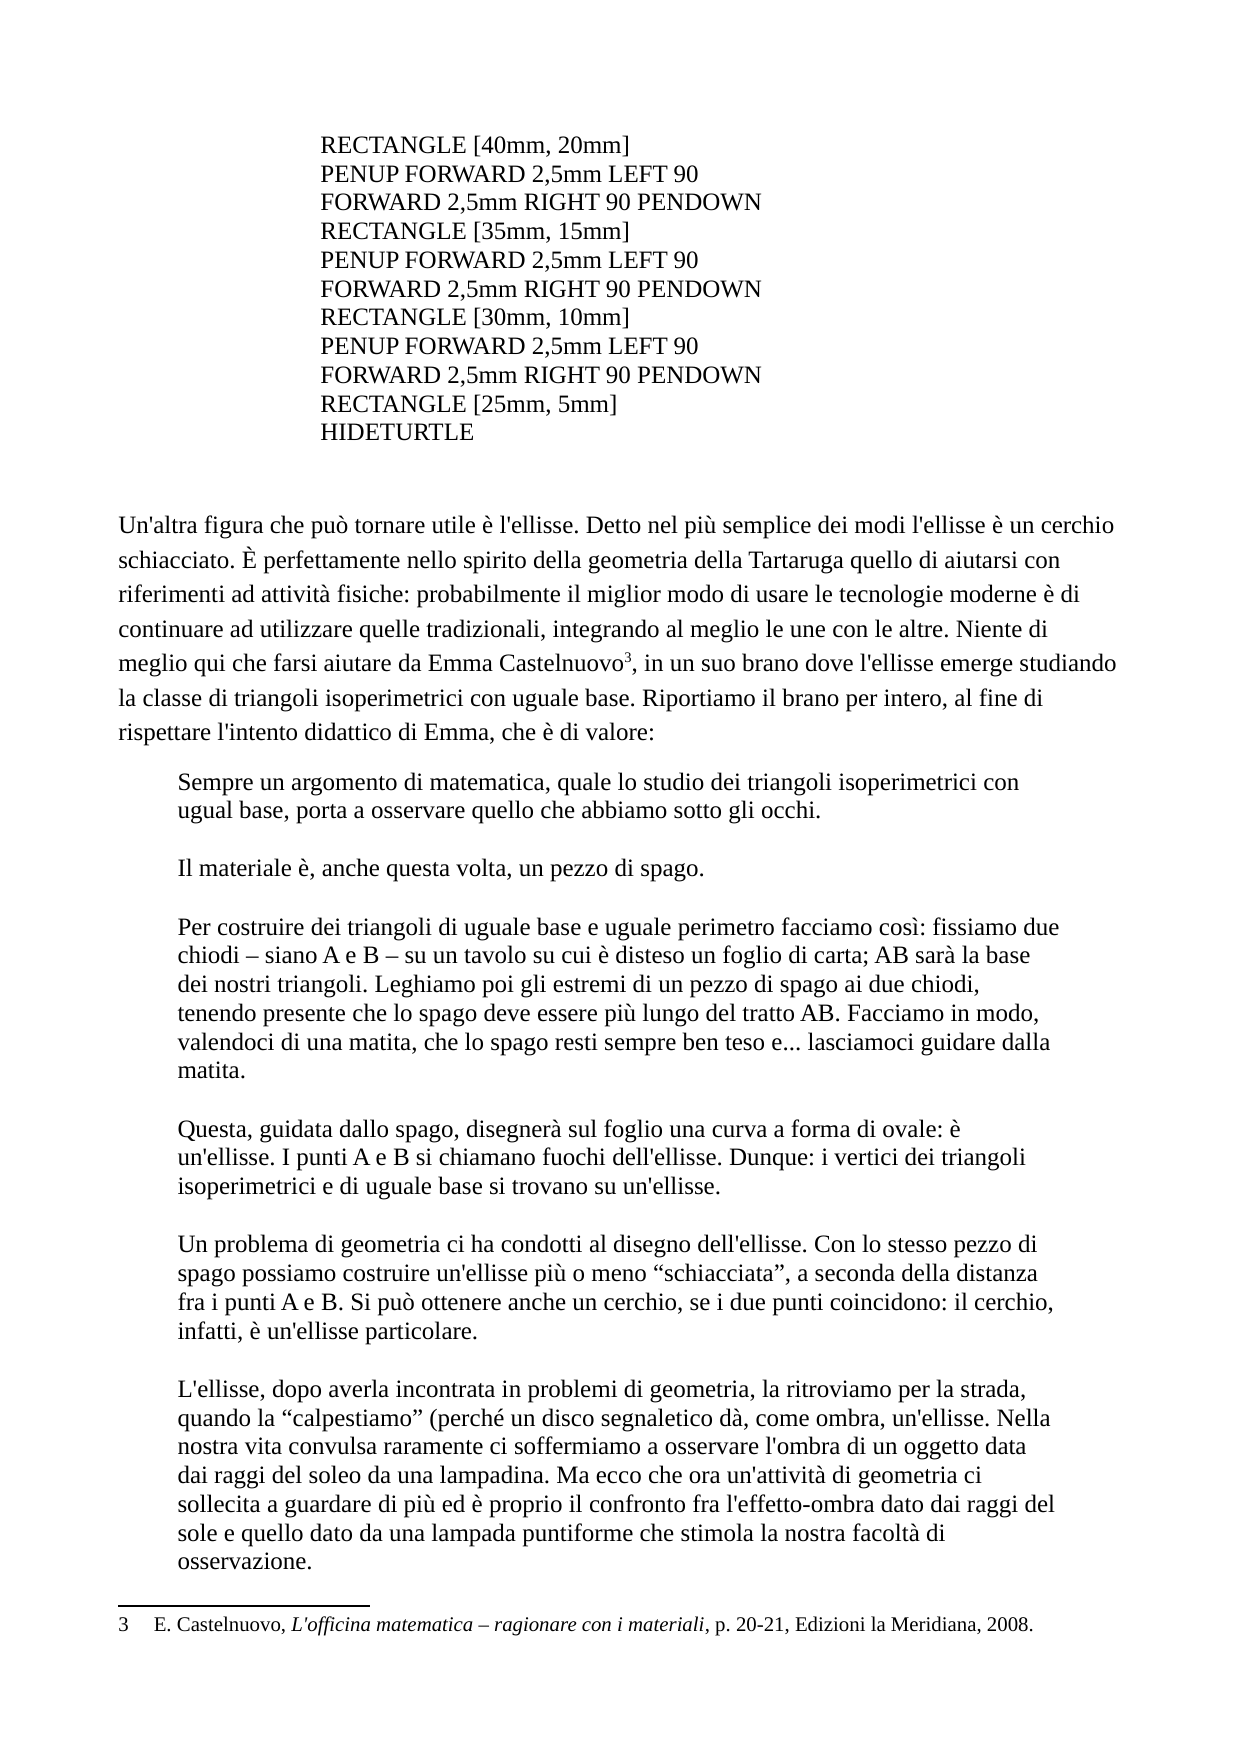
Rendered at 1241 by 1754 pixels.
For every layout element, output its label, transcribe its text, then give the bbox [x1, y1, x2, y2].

text RECTANGLE [25mm, 5mm] [320, 389, 802, 417]
text Un'altra figura che può tornare utile è l'ellisse. Detto nel più semplice dei modi l'ellisse è un cerchio schiacciato. È perfettamente nello spirito della geometria della Tartaruga quello di aiutarsi con riferimenti ad attività fisiche: probabilmente il miglior modo di usare le tecnologie moderne è di continuare ad utilizzare quelle tradizionali, integrando al meglio le une con le altre. Niente di meglio qui che farsi aiutare da Emma Castelnuovo, in un suo brano dove l'ellisse emerge studiando la classe di triangoli isoperimetrici con uguale base. Riportiamo il brano per intero, al fine di rispettare l'intento didattico di Emma, che è di valore: [118, 511, 1122, 746]
text FORWARD 2,5mm RIGHT 90 PENDOWN [320, 360, 802, 389]
text Questa, guidata dallo spago, disegnerà sul foglio una curva a forma di ovale: è un'ellisse. I punti A e B si chiamano fuochi dell'ellisse. Dunque: i vertici dei triangoli isoperimetrici e di uguale base si trovano su un'ellisse. [177, 1114, 1063, 1200]
text Sempre un argomento di matematica, quale lo studio dei triangoli isoperimetrici con ugual base, porta a osservare quello che abbiamo sotto gli occhi. [177, 767, 1063, 824]
text HIDETURTLE [320, 417, 802, 446]
text Un problema di geometria ci ha condotti al disegno dell'ellisse. Con lo stesso pezzo di spago possiamo costruire un'ellisse più o meno “schiacciata”, a seconda della distanza fra i punti A e B. Si può ottenere anche un cerchio, se i due punti coincidono: il cerchio, infatti, è un'ellisse particolare. [177, 1229, 1063, 1344]
text RECTANGLE [40mm, 20mm] [320, 130, 802, 159]
text PENUP FORWARD 2,5mm LEFT 90 [320, 245, 802, 274]
text L'ellisse, dopo averla incontrata in problemi di geometria, la ritroviamo per la strada, quando la “calpestiamo” (perché un disco segnaletico dà, come ombra, un'ellisse. Nella nostra vita convulsa raramente ci soffermiamo a osservare l'ombra di un oggetto data dai raggi del soleo da una lampadina. Ma ecco che ora un'attività di geometria ci sollecita a guardare di più ed è proprio il confronto fra l'effetto-ombra dato dai raggi del sole e quello dato da una lampada puntiforme che stimola la nostra facoltà di osservazione. [177, 1374, 1063, 1575]
text Per costruire dei triangoli di uguale base e uguale perimetro facciamo così: fissiamo due chiodi – siano A e B – su un tavolo su cui è disteso un foglio di carta; AB sarà la base dei nostri triangoli. Leghiamo poi gli estremi di un pezzo di spago ai due chiodi, tenendo presente che lo spago deve essere più lungo del tratto AB. Facciamo in modo, valendoci di una matita, che lo spago resti sempre ben teso e... lasciamoci guidare dalla matita. [177, 912, 1063, 1084]
text PENUP FORWARD 2,5mm LEFT 90 [320, 159, 802, 187]
text Il materiale è, anche questa volta, un pezzo di spago. [177, 853, 1063, 882]
text RECTANGLE [30mm, 10mm] [320, 302, 802, 331]
text RECTANGLE [35mm, 15mm] [320, 216, 802, 245]
text PENUP FORWARD 2,5mm LEFT 90 [320, 331, 802, 360]
text FORWARD 2,5mm RIGHT 90 PENDOWN [320, 187, 802, 216]
text E. Castelnuovo, L'officina matematica – ragionare con i materiali, p. 20-21, Edizioni la Meridiana, 2008. [118, 1612, 1122, 1636]
text FORWARD 2,5mm RIGHT 90 PENDOWN [320, 274, 802, 302]
